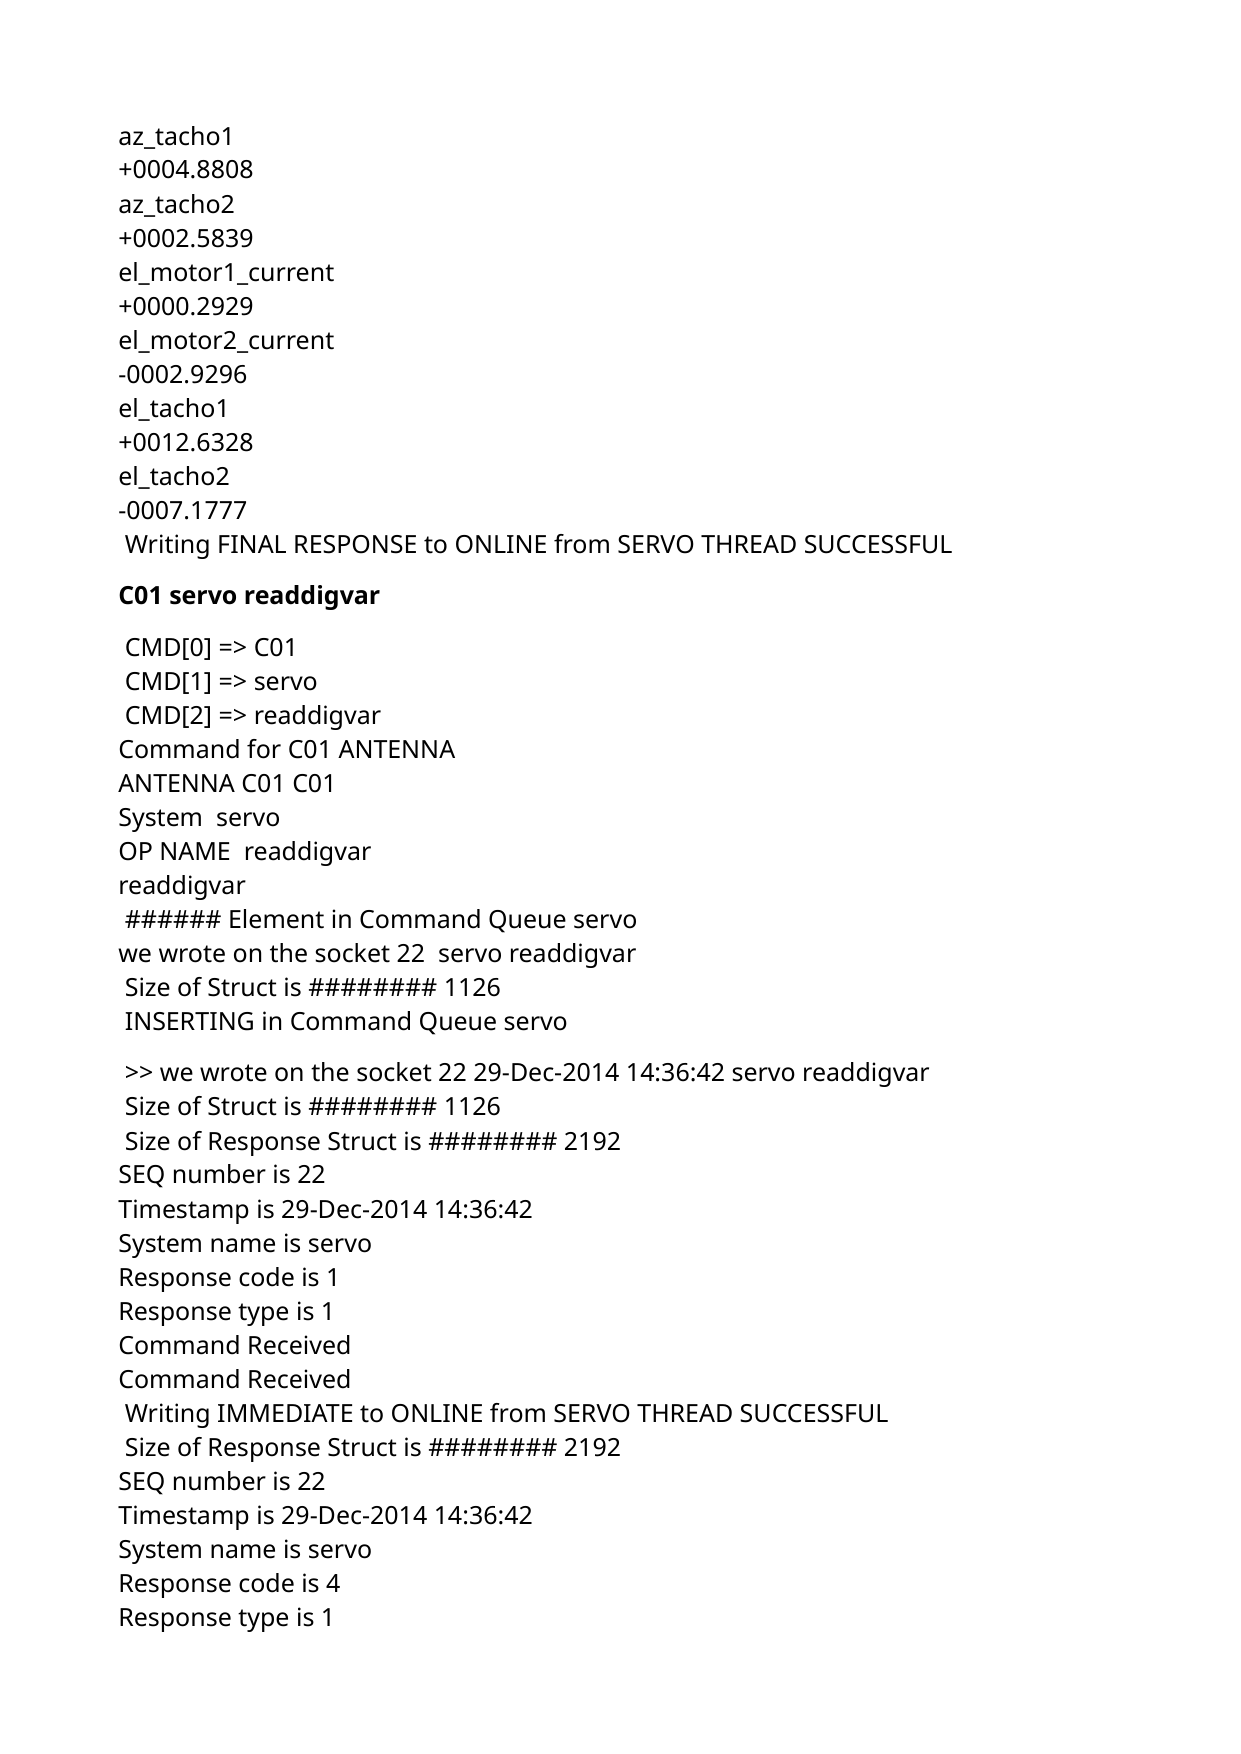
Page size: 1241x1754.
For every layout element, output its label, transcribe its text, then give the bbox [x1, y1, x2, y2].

text Response type is 1 [118, 1293, 1122, 1327]
text >> we wrote on the socket 22 29-Dec-2014 14:36:42 servo readdigvar [118, 1055, 1122, 1089]
text Size of Response Struct is ######## 2192 [118, 1430, 1122, 1464]
text OP NAME readdigvar [118, 833, 1122, 868]
text Size of Struct is ######## 1126 [118, 1089, 1122, 1123]
text el_motor1_current [118, 254, 1122, 288]
text Command Received [118, 1362, 1122, 1396]
text Response type is 1 [118, 1600, 1122, 1634]
text Size of Struct is ######## 1126 [118, 970, 1122, 1004]
text -0002.9296 [118, 357, 1122, 391]
text Response code is 4 [118, 1566, 1122, 1600]
text readdigvar [118, 868, 1122, 902]
text INSERTING in Command Queue servo [118, 1004, 1122, 1038]
text az_tacho2 [118, 186, 1122, 220]
text CMD[2] => readdigvar [118, 697, 1122, 731]
text el_tacho1 [118, 391, 1122, 425]
text C01 servo readdigvar [118, 578, 1122, 612]
text Writing IMMEDIATE to ONLINE from SERVO THREAD SUCCESSFUL [118, 1396, 1122, 1430]
text System name is servo [118, 1225, 1122, 1259]
text SEQ number is 22 [118, 1157, 1122, 1191]
text -0007.1777 [118, 493, 1122, 527]
text el_motor2_current [118, 322, 1122, 357]
text Timestamp is 29-Dec-2014 14:36:42 [118, 1498, 1122, 1532]
text SEQ number is 22 [118, 1464, 1122, 1498]
text System servo [118, 799, 1122, 833]
text CMD[1] => servo [118, 663, 1122, 697]
text ###### Element in Command Queue servo [118, 902, 1122, 936]
text +0004.8808 [118, 152, 1122, 186]
text +0002.5839 [118, 220, 1122, 254]
text System name is servo [118, 1532, 1122, 1566]
text Command for C01 ANTENNA [118, 731, 1122, 765]
text Timestamp is 29-Dec-2014 14:36:42 [118, 1191, 1122, 1225]
text CMD[0] => C01 [118, 629, 1122, 663]
text Command Received [118, 1327, 1122, 1362]
text ANTENNA C01 C01 [118, 765, 1122, 799]
text +0000.2929 [118, 288, 1122, 322]
text el_tacho2 [118, 459, 1122, 493]
text we wrote on the socket 22 servo readdigvar [118, 936, 1122, 970]
text Response code is 1 [118, 1259, 1122, 1293]
text az_tacho1 [118, 118, 1122, 152]
text Writing FINAL RESPONSE to ONLINE from SERVO THREAD SUCCESSFUL [118, 527, 1122, 561]
text Size of Response Struct is ######## 2192 [118, 1123, 1122, 1157]
text +0012.6328 [118, 425, 1122, 459]
